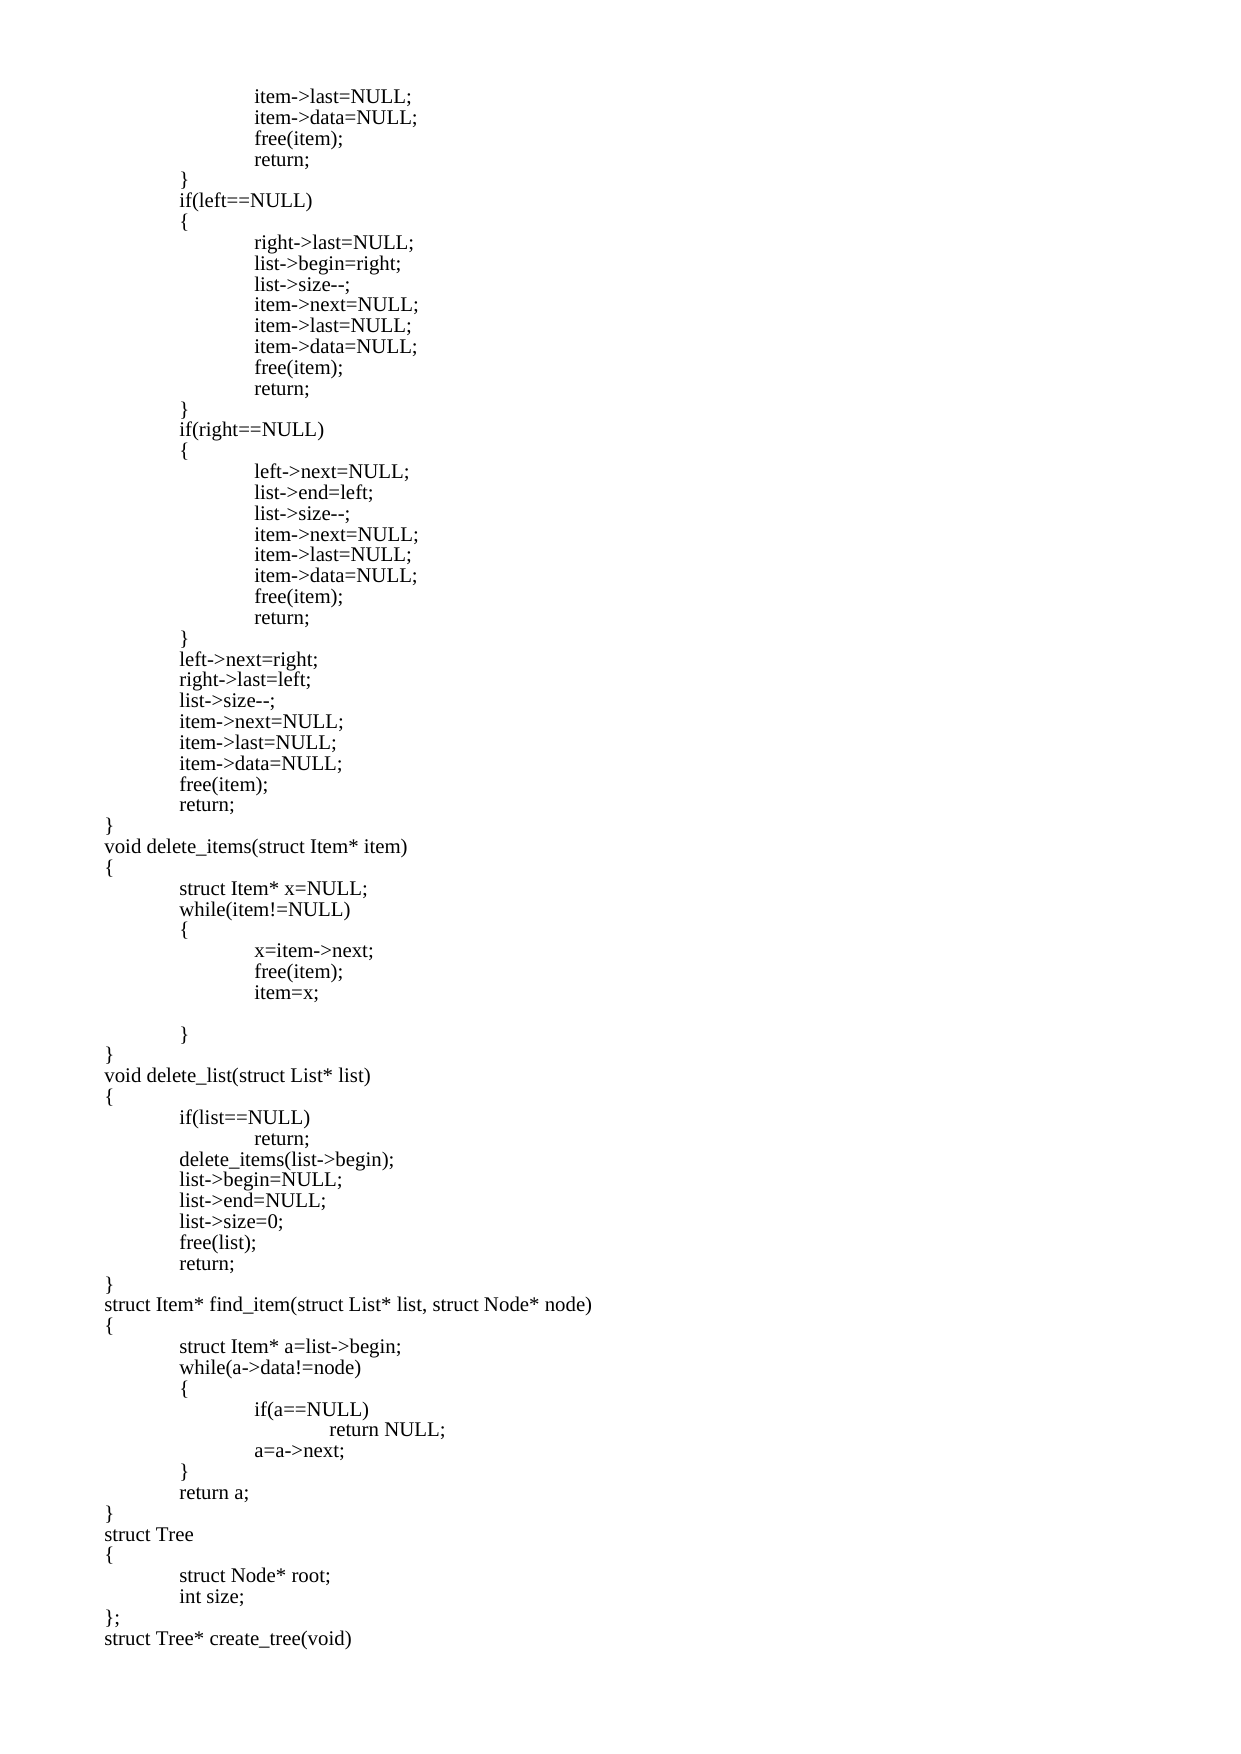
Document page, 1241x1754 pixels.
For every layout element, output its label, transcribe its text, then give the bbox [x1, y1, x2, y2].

text } [104, 1462, 1173, 1483]
text { [104, 1316, 1173, 1337]
text } [104, 1274, 1173, 1295]
text a=a->next; [104, 1441, 1173, 1462]
text free(item); [104, 358, 1173, 378]
text free(item); [104, 962, 1173, 983]
text void delete_list(struct List* list) [104, 1066, 1173, 1087]
text free(item); [104, 774, 1173, 795]
text { [104, 212, 1173, 233]
text return; [104, 795, 1173, 816]
text return; [104, 149, 1173, 170]
text void delete_items(struct Item* item) [104, 837, 1173, 858]
text } [104, 1045, 1173, 1066]
text left->next=right; [104, 649, 1173, 670]
text struct Tree [104, 1524, 1173, 1545]
text list->size--; [104, 274, 1173, 295]
text list->end=NULL; [104, 1191, 1173, 1212]
text if(right==NULL) [104, 420, 1173, 441]
text item->data=NULL; [104, 108, 1173, 128]
text } [104, 170, 1173, 191]
text while(item!=NULL) [104, 899, 1173, 920]
text if(list==NULL) [104, 1108, 1173, 1128]
text } [104, 628, 1173, 649]
text list->end=left; [104, 483, 1173, 503]
text if(a==NULL) [104, 1399, 1173, 1420]
text list->size=0; [104, 1212, 1173, 1233]
text item->last=NULL; [104, 545, 1173, 566]
text return; [104, 608, 1173, 628]
text struct Item* x=NULL; [104, 878, 1173, 899]
text delete_items(list->begin); [104, 1149, 1173, 1170]
text while(a->data!=node) [104, 1358, 1173, 1378]
text struct Item* a=list->begin; [104, 1337, 1173, 1358]
text struct Tree* create_tree(void) [104, 1628, 1173, 1649]
text item->last=NULL; [104, 733, 1173, 753]
text item->last=NULL; [104, 87, 1173, 108]
text item->data=NULL; [104, 753, 1173, 774]
text { [104, 858, 1173, 878]
text } [104, 1024, 1173, 1045]
text list->begin=NULL; [104, 1170, 1173, 1191]
text return; [104, 1128, 1173, 1149]
text item->next=NULL; [104, 524, 1173, 545]
text item=x; [104, 983, 1173, 1003]
text list->size--; [104, 691, 1173, 712]
text if(left==NULL) [104, 191, 1173, 212]
text free(item); [104, 128, 1173, 149]
text { [104, 1378, 1173, 1399]
text } [104, 399, 1173, 420]
text { [104, 1087, 1173, 1108]
text right->last=NULL; [104, 233, 1173, 253]
text item->last=NULL; [104, 316, 1173, 337]
text list->begin=right; [104, 253, 1173, 274]
text item->data=NULL; [104, 337, 1173, 358]
text struct Item* find_item(struct List* list, struct Node* node) [104, 1295, 1173, 1316]
text } [104, 1503, 1173, 1524]
text right->last=left; [104, 670, 1173, 691]
text { [104, 1545, 1173, 1566]
text { [104, 920, 1173, 941]
text int size; [104, 1587, 1173, 1608]
text free(item); [104, 587, 1173, 608]
text left->next=NULL; [104, 462, 1173, 483]
text item->next=NULL; [104, 712, 1173, 733]
text return; [104, 1253, 1173, 1274]
text return a; [104, 1483, 1173, 1503]
text return NULL; [104, 1420, 1173, 1441]
text }; [104, 1608, 1173, 1628]
text { [104, 441, 1173, 462]
text return; [104, 378, 1173, 399]
text list->size--; [104, 503, 1173, 524]
text free(list); [104, 1233, 1173, 1253]
text struct Node* root; [104, 1566, 1173, 1587]
text x=item->next; [104, 941, 1173, 962]
text item->data=NULL; [104, 566, 1173, 587]
text item->next=NULL; [104, 295, 1173, 316]
text } [104, 816, 1173, 837]
